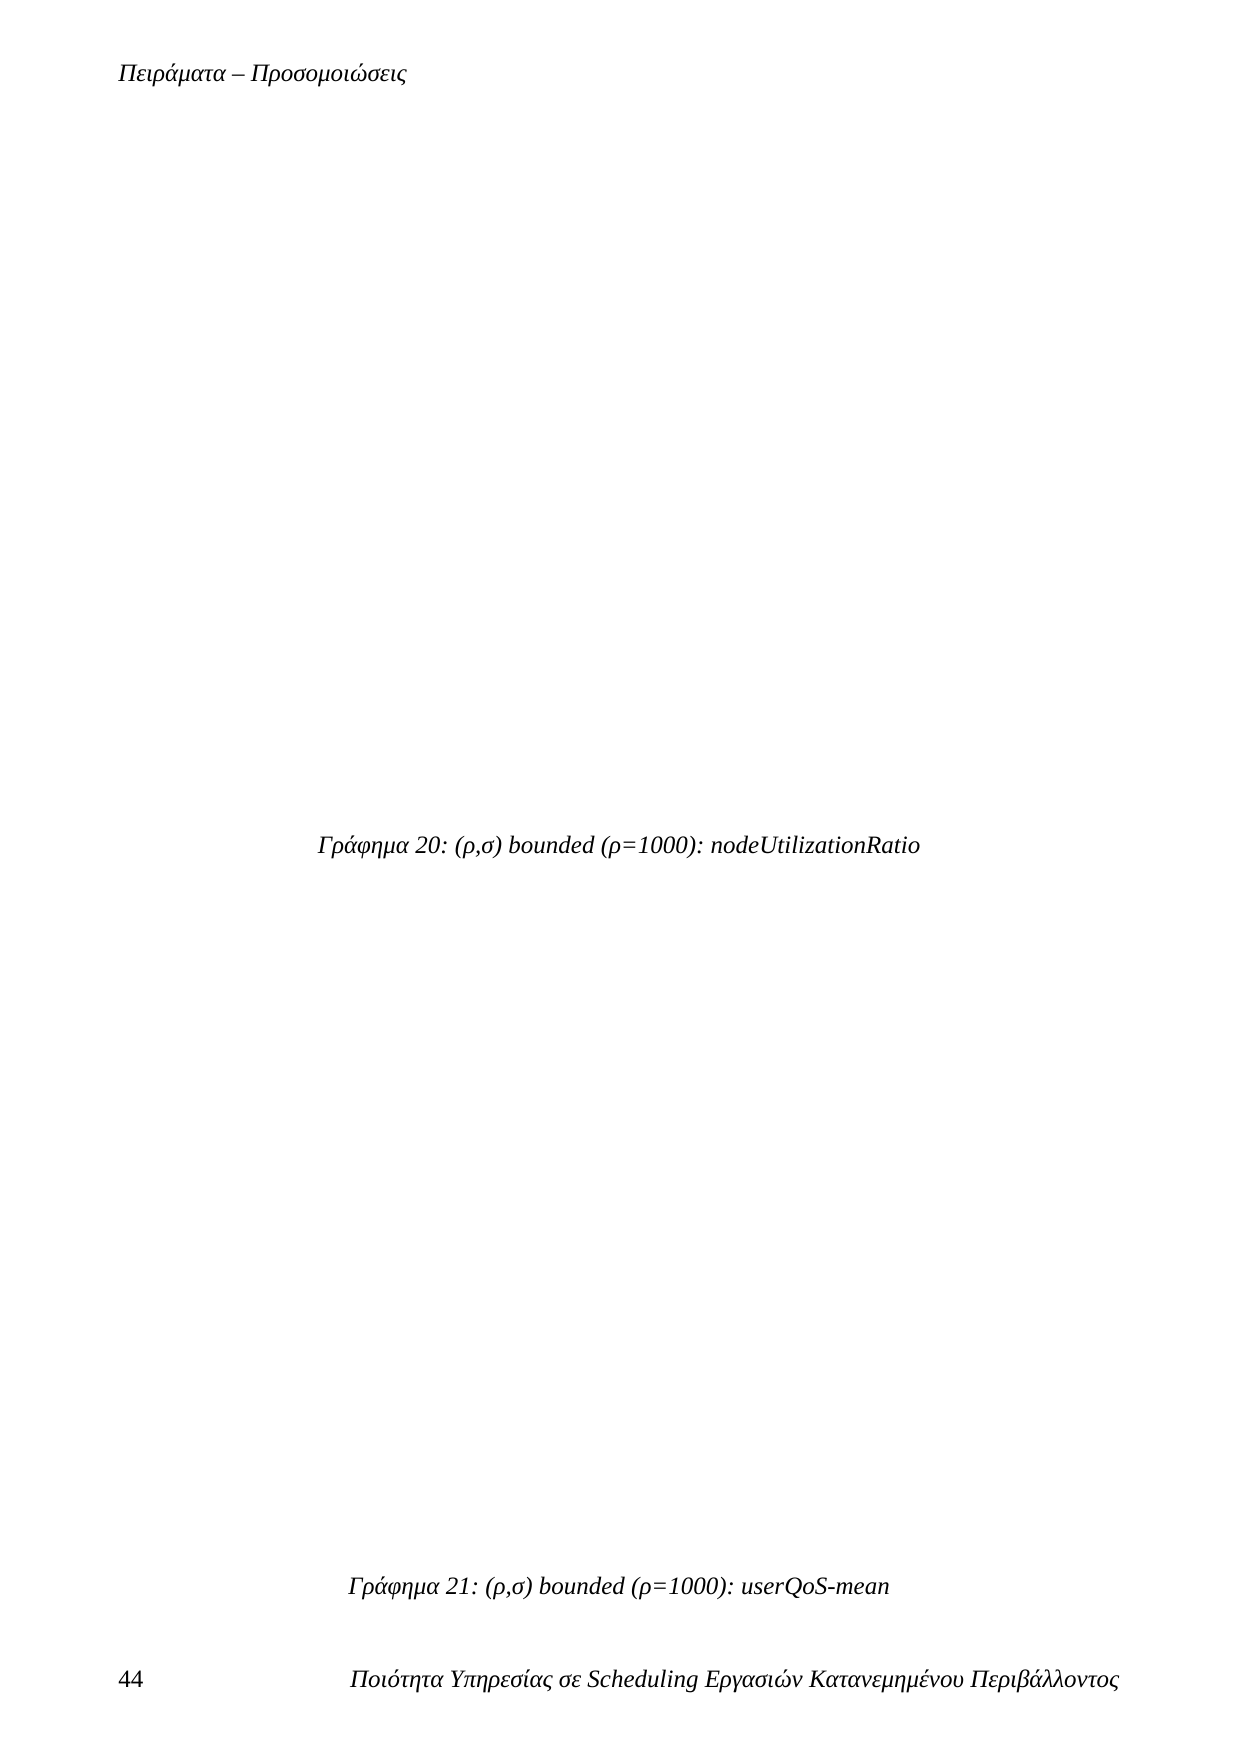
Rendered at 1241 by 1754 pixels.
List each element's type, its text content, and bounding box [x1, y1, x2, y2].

text Γράφημα 21: (ρ,σ) bounded (ρ=1000): userQoS-mean [135, 871, 1106, 1599]
text Γράφημα 20: (ρ,σ) bounded (ρ=1000): nodeUtilizationRatio [135, 131, 1106, 859]
